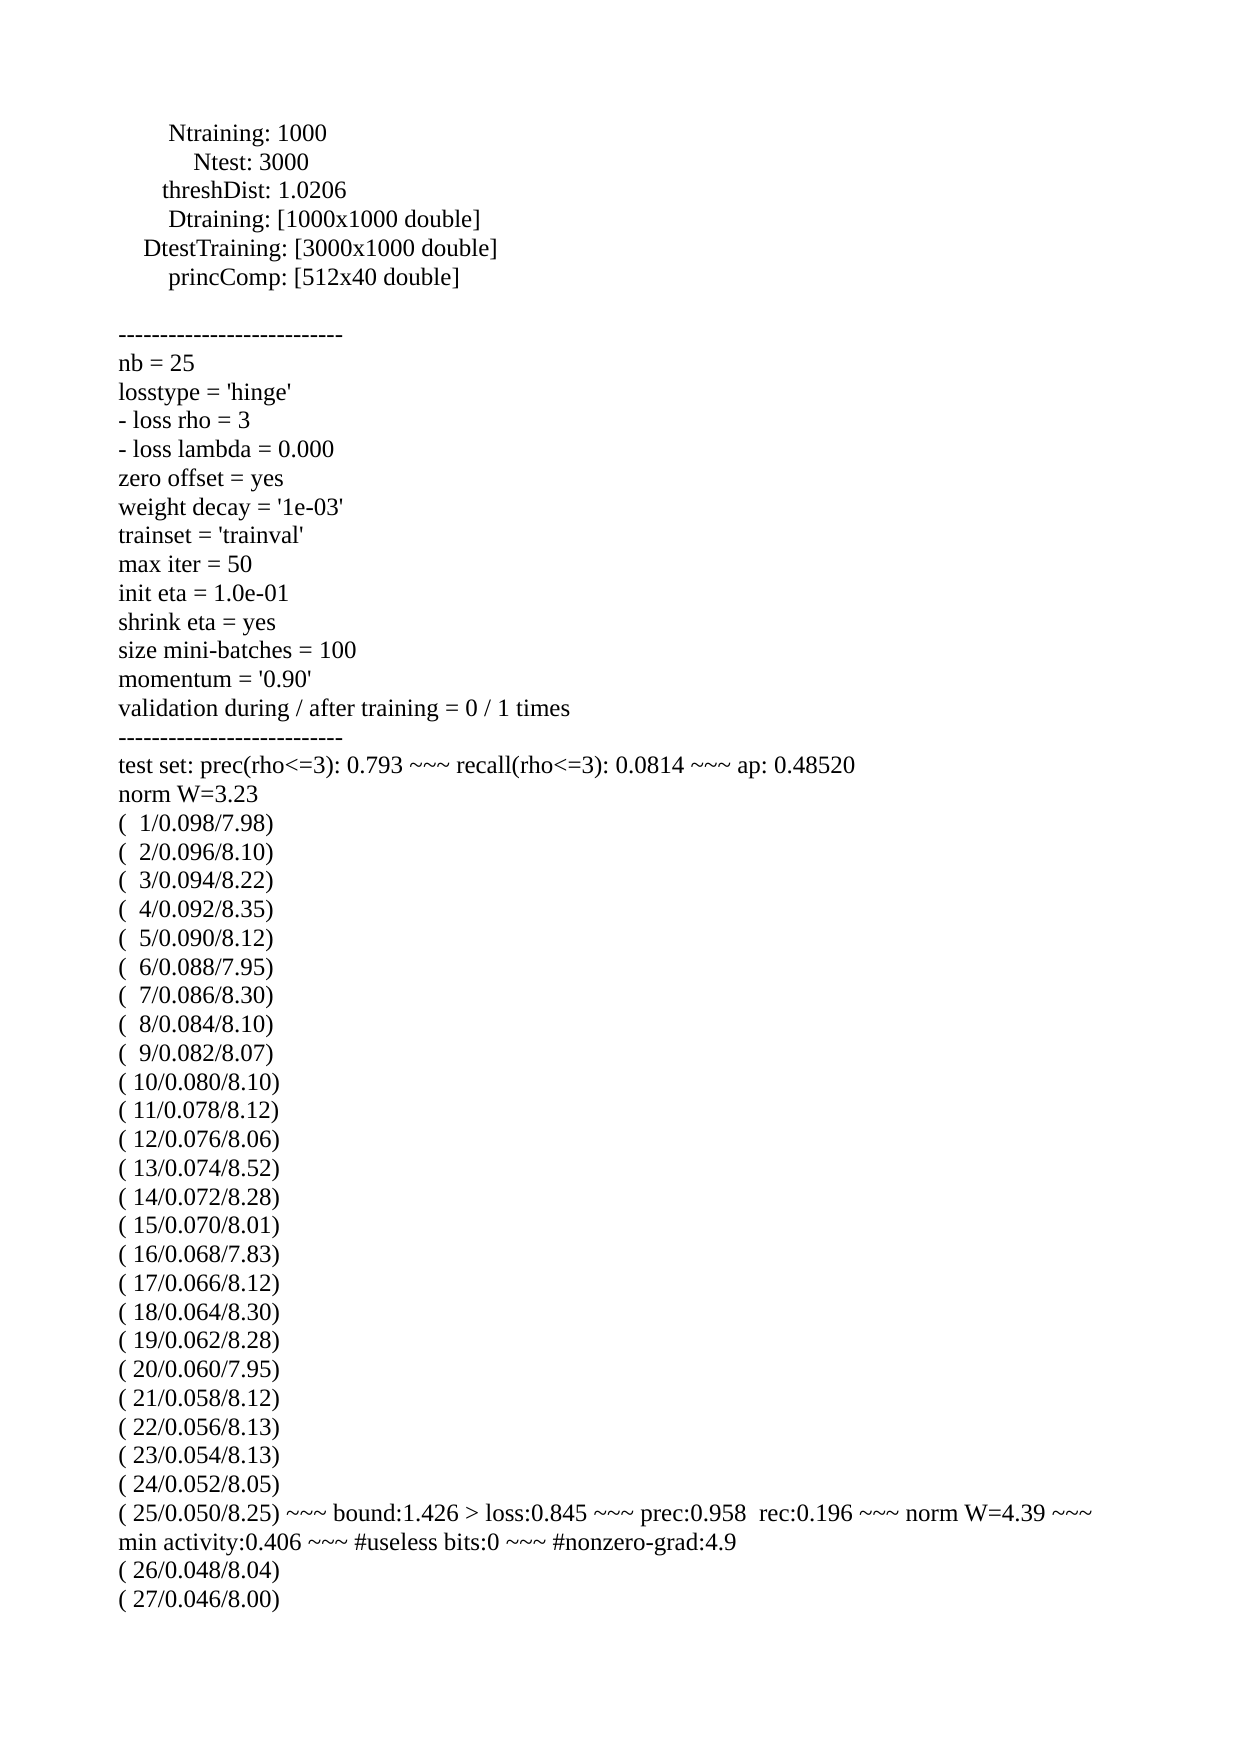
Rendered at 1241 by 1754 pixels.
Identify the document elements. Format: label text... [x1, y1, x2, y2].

text ( 21/0.058/8.12) [118, 1383, 1122, 1412]
text Ntraining: 1000 [118, 118, 1122, 147]
text ( 3/0.094/8.22) [118, 866, 1122, 894]
text Dtraining: [1000x1000 double] [118, 204, 1122, 233]
text ( 9/0.082/8.07) [118, 1038, 1122, 1067]
text ( 14/0.072/8.28) [118, 1182, 1122, 1211]
text nb = 25 [118, 348, 1122, 377]
text - loss rho = 3 [118, 406, 1122, 434]
text ( 2/0.096/8.10) [118, 837, 1122, 866]
text max iter = 50 [118, 549, 1122, 578]
text Ntest: 3000 [118, 147, 1122, 176]
text init eta = 1.0e-01 [118, 578, 1122, 607]
text zero offset = yes [118, 463, 1122, 492]
text --------------------------- [118, 722, 1122, 751]
text ( 8/0.084/8.10) [118, 1009, 1122, 1038]
text ( 1/0.098/7.98) [118, 808, 1122, 837]
text momentum = '0.90' [118, 664, 1122, 693]
text ( 7/0.086/8.30) [118, 981, 1122, 1009]
text ( 23/0.054/8.13) [118, 1441, 1122, 1469]
text ( 20/0.060/7.95) [118, 1354, 1122, 1383]
text norm W=3.23 [118, 779, 1122, 808]
text ( 16/0.068/7.83) [118, 1239, 1122, 1268]
text ( 4/0.092/8.35) [118, 894, 1122, 923]
text shrink eta = yes [118, 607, 1122, 636]
text ( 22/0.056/8.13) [118, 1412, 1122, 1441]
text trainset = 'trainval' [118, 521, 1122, 549]
text ( 15/0.070/8.01) [118, 1211, 1122, 1239]
text ( 11/0.078/8.12) [118, 1096, 1122, 1124]
text test set: prec(rho<=3): 0.793 ~~~ recall(rho<=3): 0.0814 ~~~ ap: 0.48520 [118, 751, 1122, 779]
text size mini-batches = 100 [118, 636, 1122, 664]
text DtestTraining: [3000x1000 double] [118, 233, 1122, 262]
text princComp: [512x40 double] [118, 262, 1122, 291]
text ( 17/0.066/8.12) [118, 1268, 1122, 1297]
text ( 5/0.090/8.12) [118, 923, 1122, 952]
text ( 26/0.048/8.04) [118, 1556, 1122, 1584]
text ( 13/0.074/8.52) [118, 1153, 1122, 1182]
text ( 12/0.076/8.06) [118, 1124, 1122, 1153]
text losstype = 'hinge' [118, 377, 1122, 406]
text threshDist: 1.0206 [118, 176, 1122, 204]
text ( 25/0.050/8.25) ~~~ bound:1.426 > loss:0.845 ~~~ prec:0.958 rec:0.196 ~~~ norm W=4.39 ~~~ min activity:0.406 ~~~ #useless bits:0 ~~~ #nonzero-grad:4.9 [118, 1498, 1122, 1556]
text ( 27/0.046/8.00) [118, 1584, 1122, 1613]
text validation during / after training = 0 / 1 times [118, 693, 1122, 722]
text ( 6/0.088/7.95) [118, 952, 1122, 981]
text ( 10/0.080/8.10) [118, 1067, 1122, 1096]
text weight decay = '1e-03' [118, 492, 1122, 521]
text ( 18/0.064/8.30) [118, 1297, 1122, 1326]
text ( 24/0.052/8.05) [118, 1469, 1122, 1498]
text ( 19/0.062/8.28) [118, 1326, 1122, 1354]
text --------------------------- [118, 319, 1122, 348]
text - loss lambda = 0.000 [118, 434, 1122, 463]
